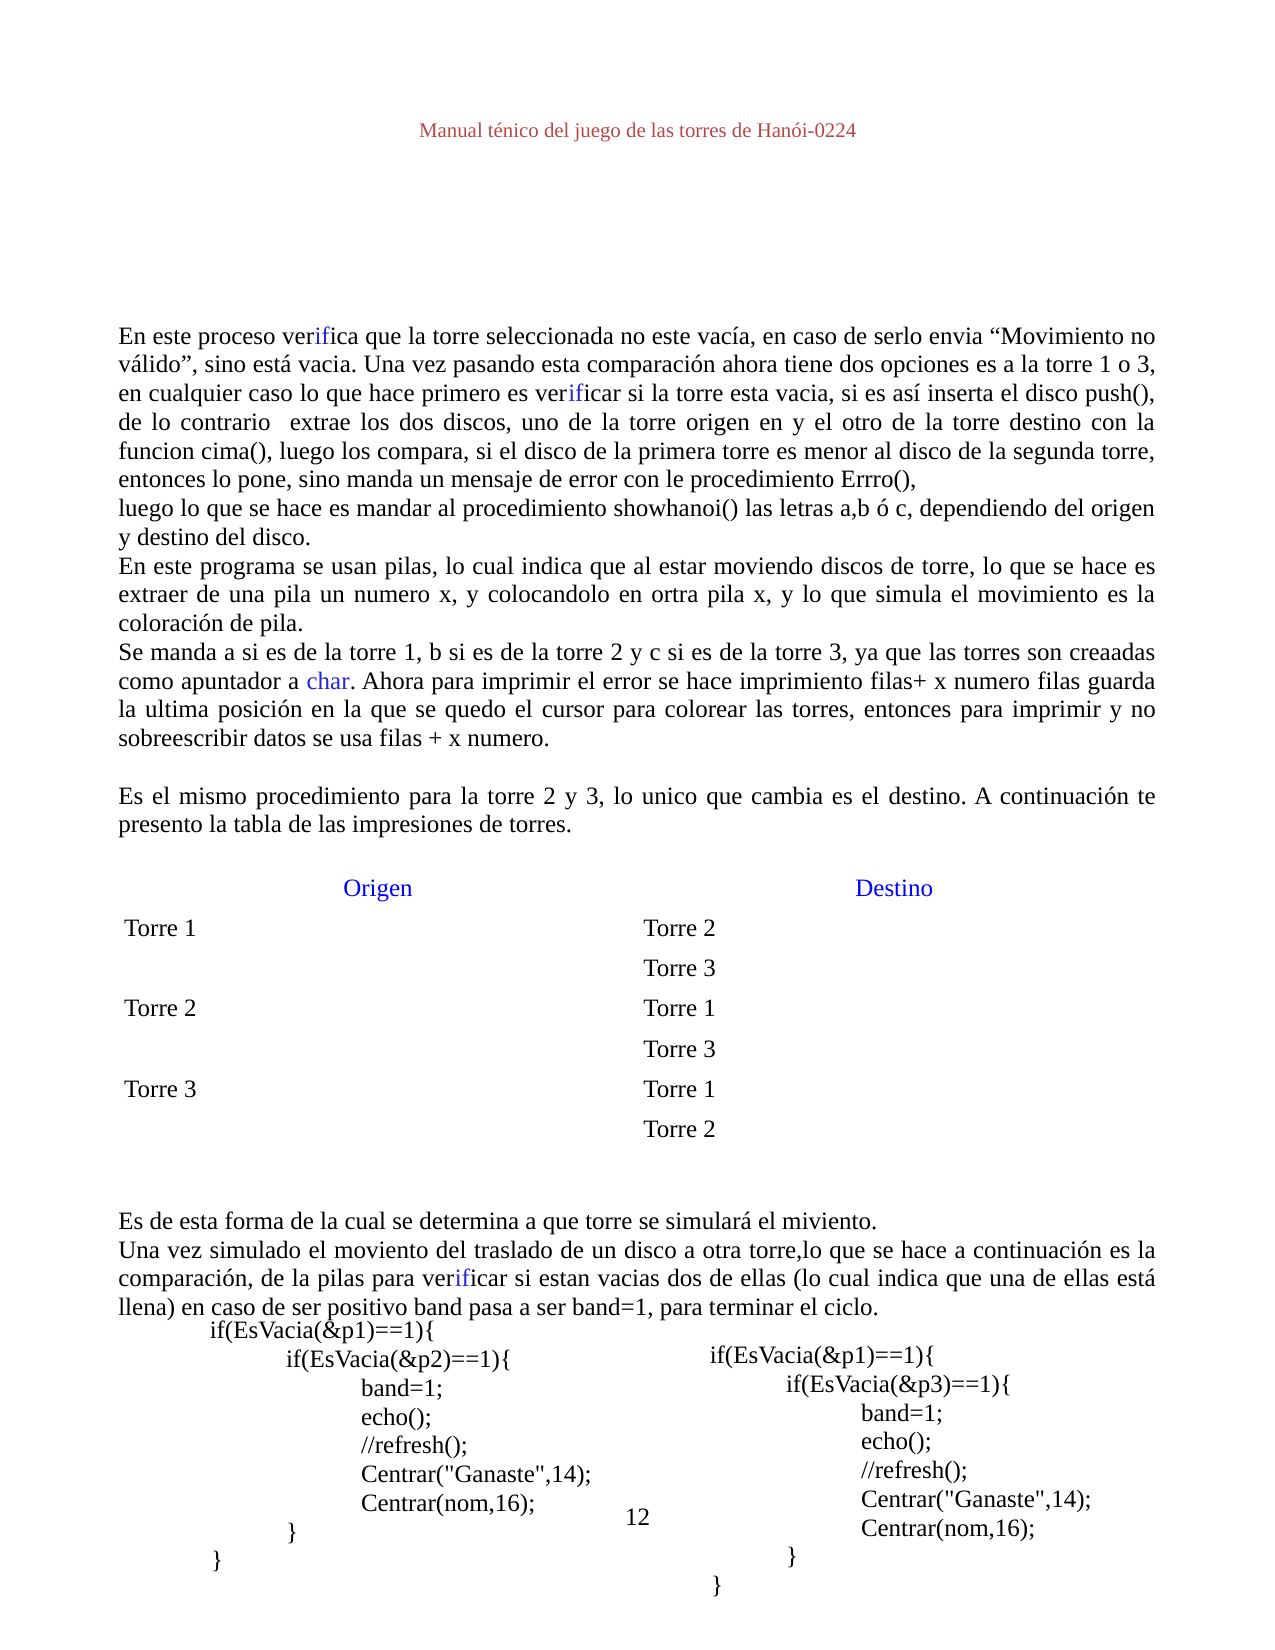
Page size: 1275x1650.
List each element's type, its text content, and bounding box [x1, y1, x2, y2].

table_cell Torre 3 [638, 948, 1157, 988]
text luego lo que se hace es mandar al procedimiento showhanoi() las letras a,b ó c, dependiendo del origen y destino del disco. [118, 493, 1157, 551]
table_cell Torre 1 [638, 988, 1157, 1028]
table_header Origen [118, 867, 637, 907]
text Es de esta forma de la cual se determina a que torre se simulará el miviento. [118, 1206, 1157, 1235]
table_cell Torre 2 [638, 907, 1157, 947]
table_cell Torre 2 [638, 1108, 1157, 1148]
table_cell Torre 1 [118, 907, 637, 988]
table_cell Torre 3 [638, 1028, 1157, 1068]
text Es el mismo procedimiento para la torre 2 y 3, lo unico que cambia es el destino. A continuación te presento la tabla de las impresiones de torres. [118, 781, 1157, 838]
text Una vez simulado el moviento del traslado de un disco a otra torre,lo que se hace a continuación es la comparación, de la pilas para verificar si estan vacias dos de ellas (lo cual indica que una de ellas está llena) en caso de ser positivo band pasa a ser band=1, para terminar el ciclo. [118, 1235, 1157, 1321]
table_cell Torre 3 [118, 1068, 637, 1148]
text En este proceso verifica que la torre seleccionada no este vacía, en caso de serlo envia “Movimiento no válido”, sino está vacia. Una vez pasando esta comparación ahora tiene dos opciones es a la torre 1 o 3, en cualquier caso lo que hace primero es verificar si la torre esta vacia, si es así inserta el disco push(), de lo contrario extrae los dos discos, uno de la torre origen en y el otro de la torre destino con la funcion cima(), luego los compara, si el disco de la primera torre es menor al disco de la segunda torre, entonces lo pone, sino manda un mensaje de error con le procedimiento Errro(), [118, 321, 1157, 493]
text Se manda a si es de la torre 1, b si es de la torre 2 y c si es de la torre 3, ya que las torres son creaadas como apuntador a char. Ahora para imprimir el error se hace imprimiento filas+ x numero filas guarda la ultima posición en la que se quedo el cursor para colorear las torres, entonces para imprimir y no sobreescribir datos se usa filas + x numero. [118, 637, 1157, 752]
table_cell Torre 1 [638, 1068, 1157, 1108]
text En este programa se usan pilas, lo cual indica que al estar moviendo discos de torre, lo que se hace es extraer de una pila un numero x, y colocandolo en ortra pila x, y lo que simula el movimiento es la coloración de pila. [118, 551, 1157, 637]
table_cell Torre 2 [118, 988, 637, 1068]
table_header Destino [638, 867, 1157, 907]
